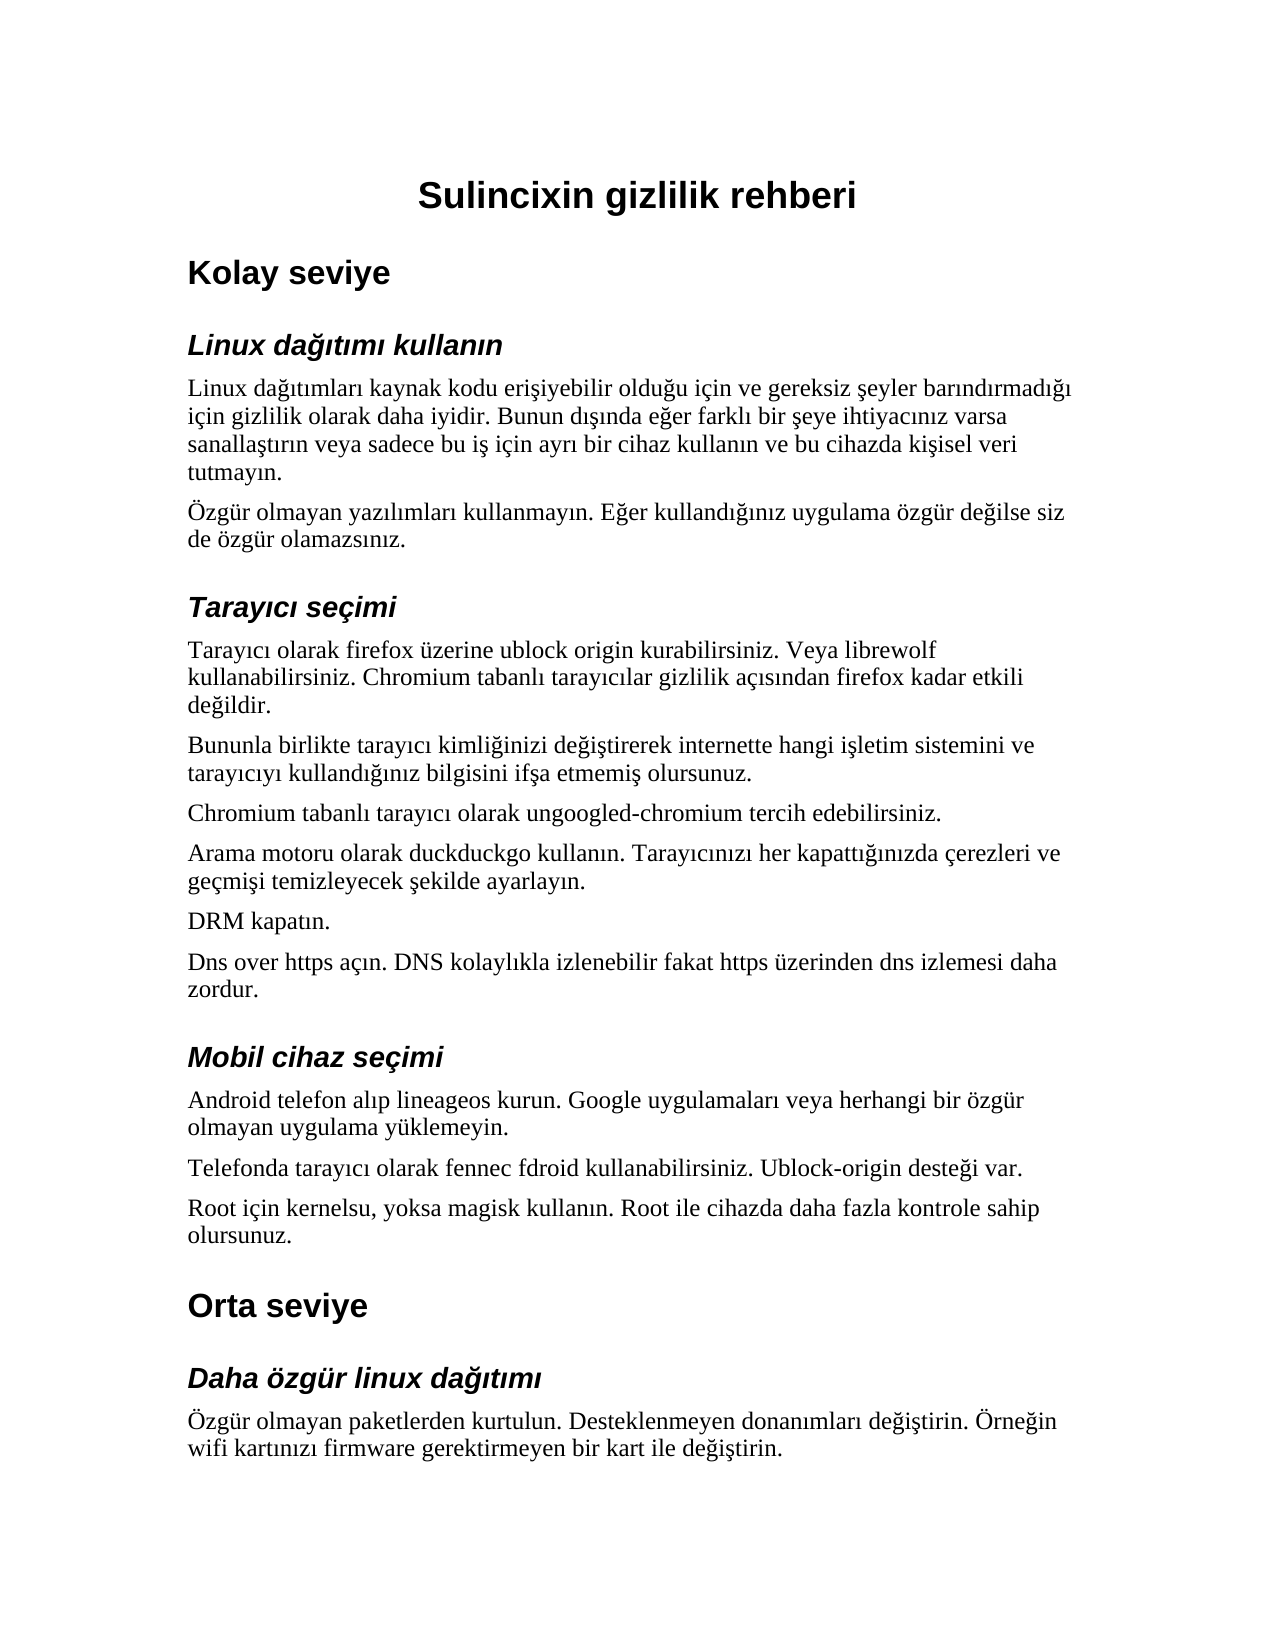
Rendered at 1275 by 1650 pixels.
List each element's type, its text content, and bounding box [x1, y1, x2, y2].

text Chromium tabanlı tarayıcı olarak ungoogled-chromium tercih edebilirsiniz. [187, 799, 1087, 827]
subtitle Daha özgür linux dağıtımı [187, 1362, 1087, 1394]
text Özgür olmayan yazılımları kullanmayın. Eğer kullandığınız uygulama özgür değilse siz de özgür olamazsınız. [187, 498, 1087, 553]
subtitle Kolay seviye [187, 254, 1087, 292]
text Arama motoru olarak duckduckgo kullanın. Tarayıcınızı her kapattığınızda çerezleri ve geçmişi temizleyecek şekilde ayarlayın. [187, 839, 1087, 895]
text Bununla birlikte tarayıcı kimliğinizi değiştirerek internette hangi işletim sistemini ve tarayıcıyı kullandığınız bilgisini ifşa etmemiş olursunuz. [187, 731, 1087, 787]
text Root için kernelsu, yoksa magisk kullanın. Root ile cihazda daha fazla kontrole sahip olursunuz. [187, 1194, 1087, 1249]
title Sulincixin gizlilik rehberi [187, 175, 1087, 217]
text Android telefon alıp lineageos kurun. Google uygulamaları veya herhangi bir özgür olmayan uygulama yüklemeyin. [187, 1086, 1087, 1141]
subtitle Mobil cihaz seçimi [187, 1041, 1087, 1073]
text Linux dağıtımları kaynak kodu erişiyebilir olduğu için ve gereksiz şeyler barındırmadığı için gizlilik olarak daha iyidir. Bunun dışında eğer farklı bir şeye ihtiyacınız varsa sanallaştırın veya sadece bu iş için ayrı bir cihaz kullanın ve bu cihazda kişisel veri tutmayın. [187, 374, 1087, 485]
subtitle Linux dağıtımı kullanın [187, 329, 1087, 362]
subtitle Tarayıcı seçimi [187, 591, 1087, 623]
subtitle Orta seviye [187, 1287, 1087, 1324]
text Dns over https açın. DNS kolaylıkla izlenebilir fakat https üzerinden dns izlemesi daha zordur. [187, 948, 1087, 1003]
text Tarayıcı olarak firefox üzerine ublock origin kurabilirsiniz. Veya librewolf kullanabilirsiniz. Chromium tabanlı tarayıcılar gizlilik açısından firefox kadar etkili değildir. [187, 636, 1087, 719]
text Özgür olmayan paketlerden kurtulun. Desteklenmeyen donanımları değiştirin. Örneğin wifi kartınızı firmware gerektirmeyen bir kart ile değiştirin. [187, 1407, 1087, 1462]
text DRM kapatın. [187, 907, 1087, 935]
text Telefonda tarayıcı olarak fennec fdroid kullanabilirsiniz. Ublock-origin desteği var. [187, 1154, 1087, 1181]
